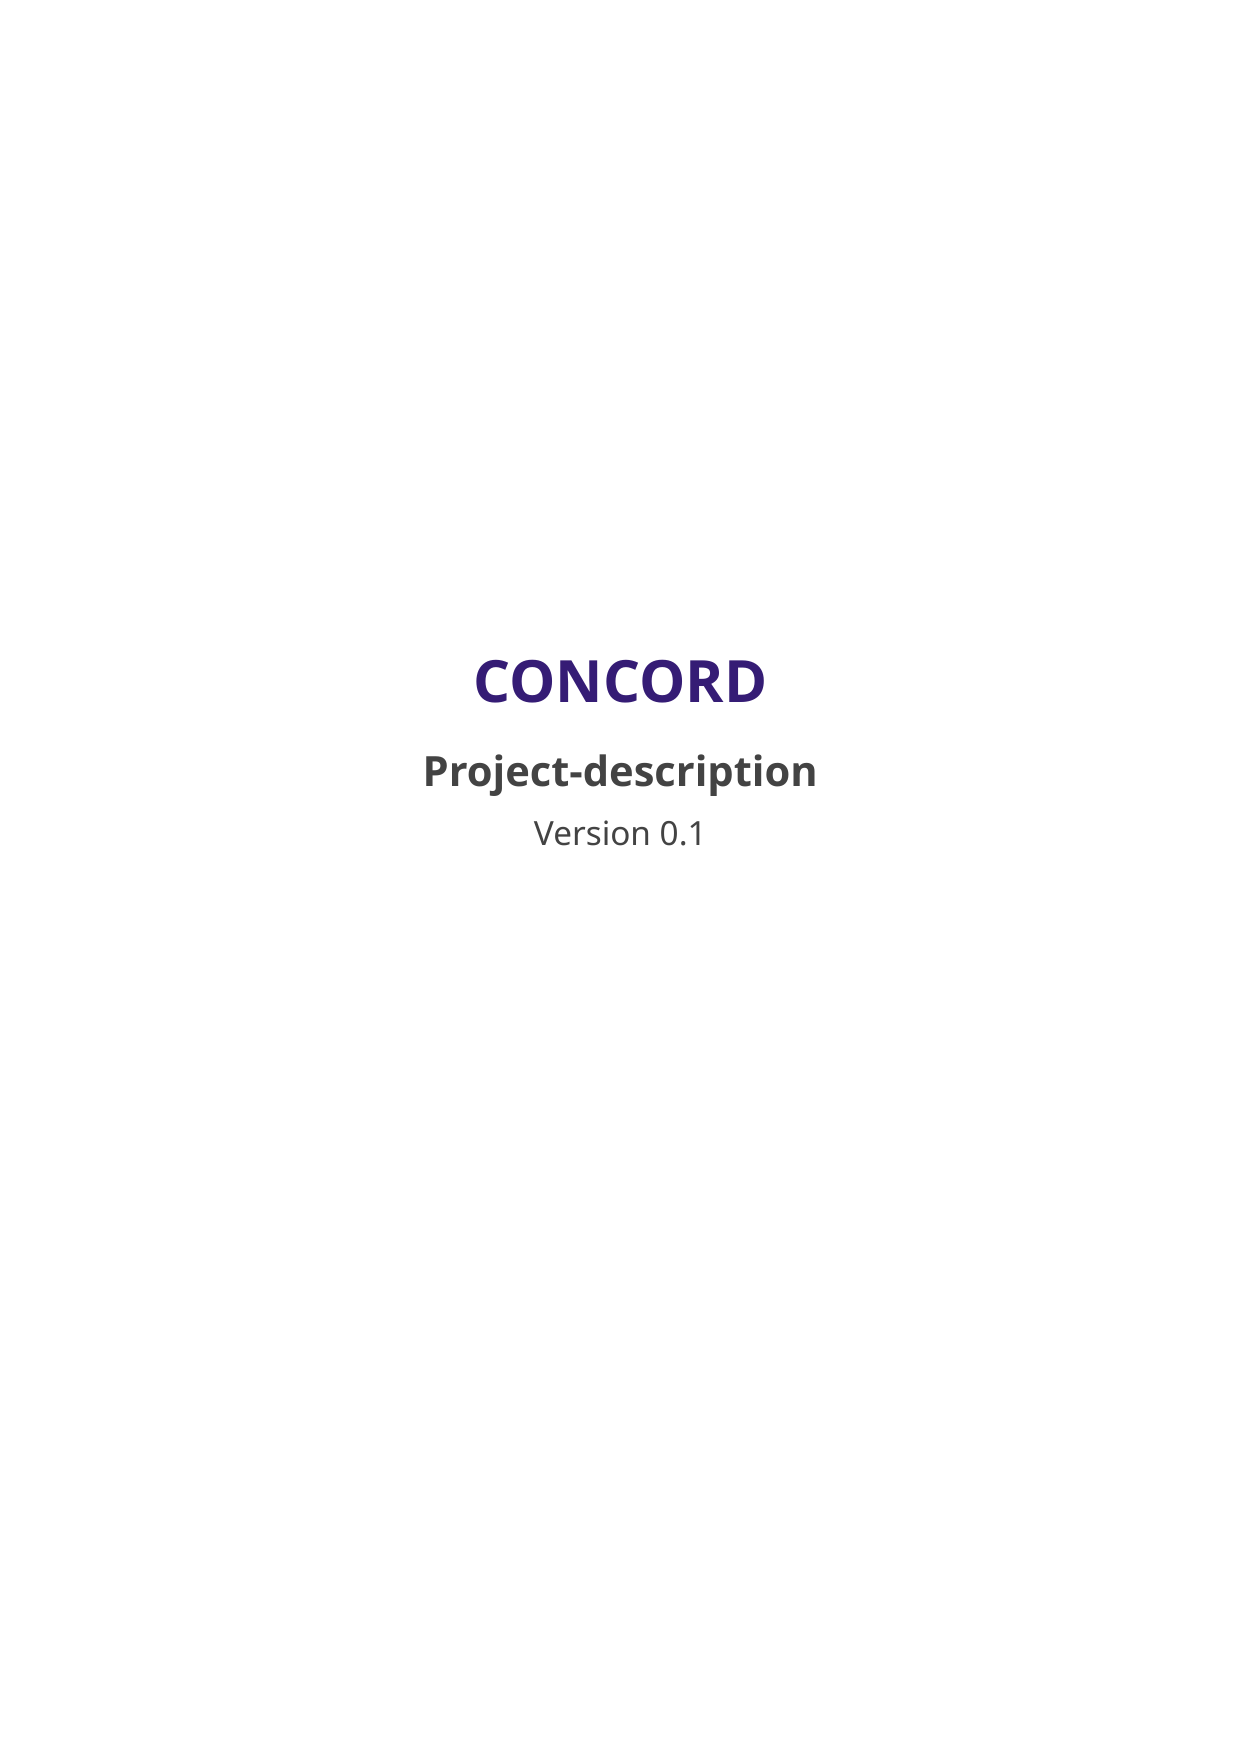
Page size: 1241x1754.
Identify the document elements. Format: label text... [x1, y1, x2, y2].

text Version 0.1 [118, 810, 1122, 855]
text Project-description [118, 742, 1122, 798]
text CONCORD [118, 640, 1122, 719]
